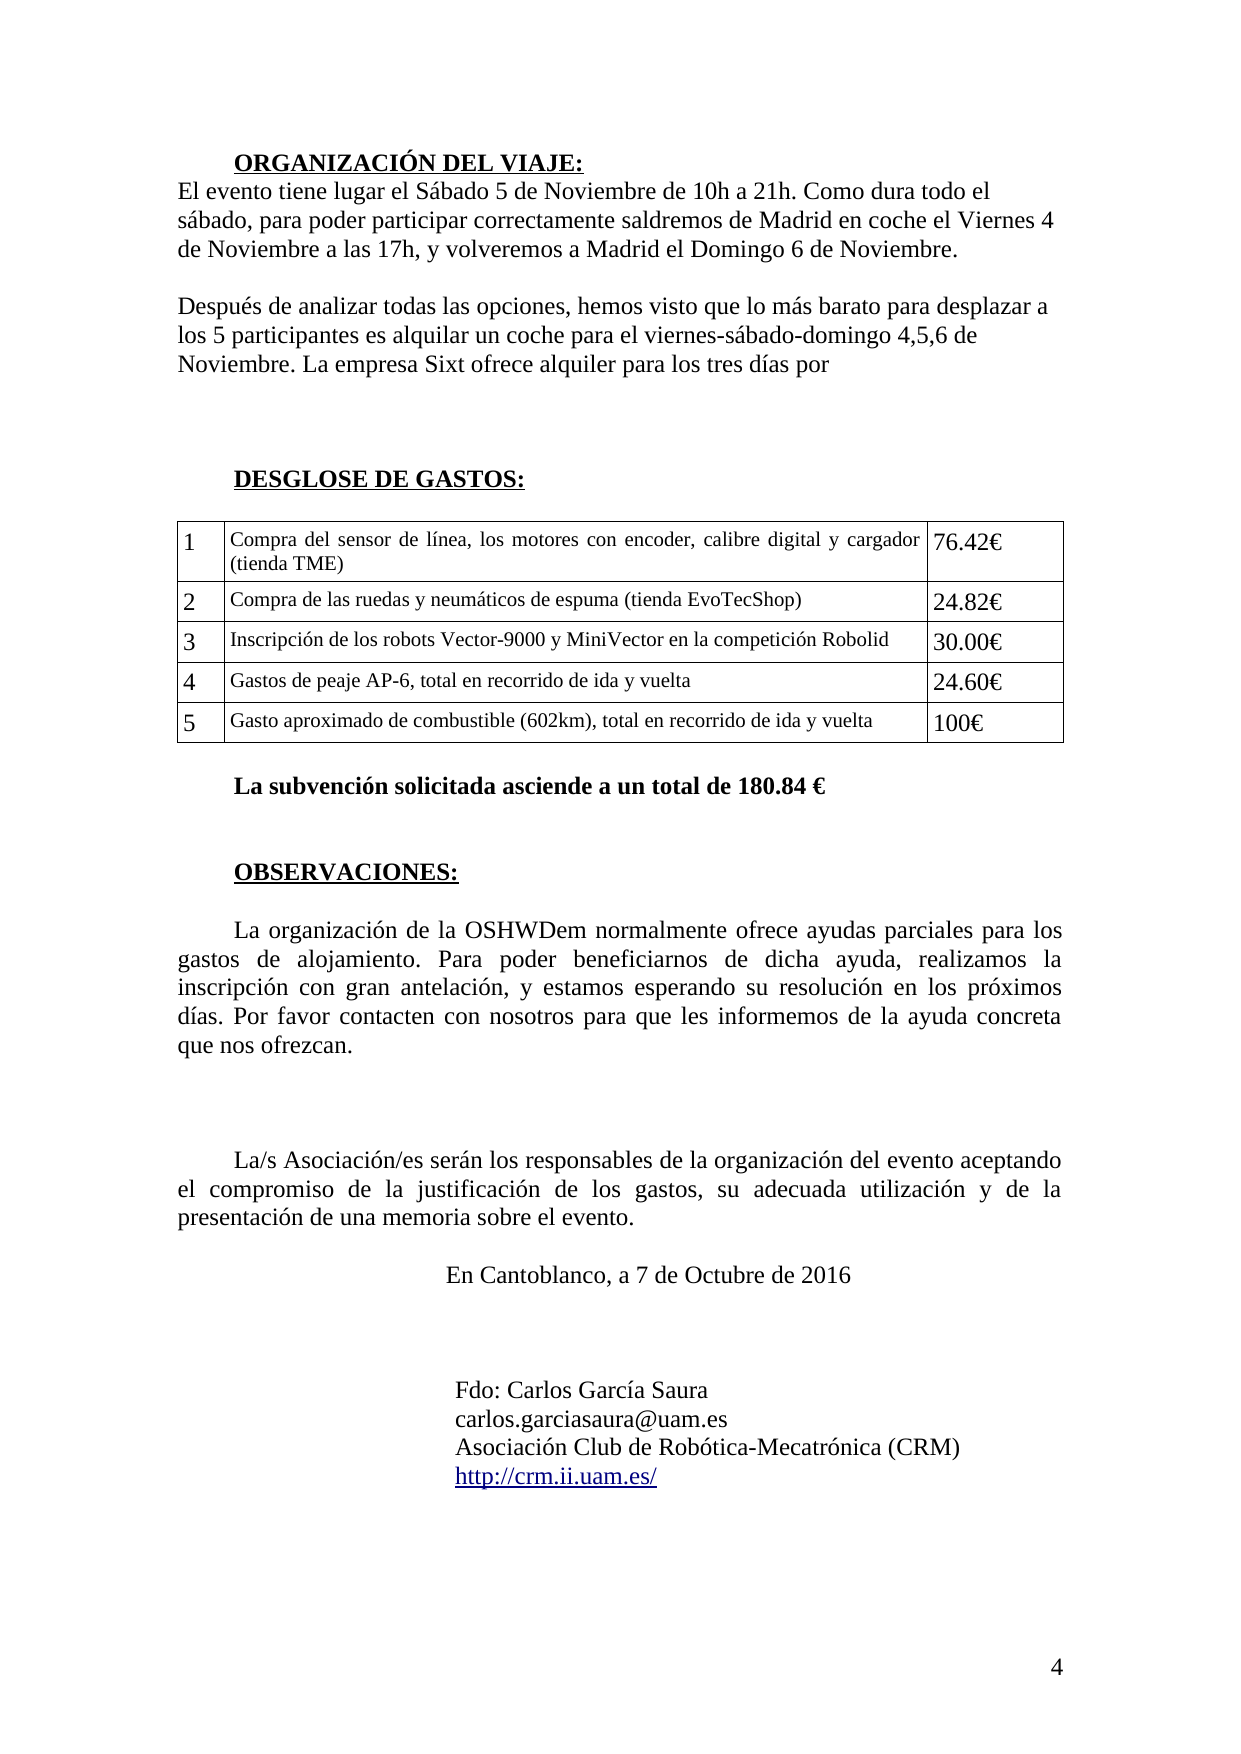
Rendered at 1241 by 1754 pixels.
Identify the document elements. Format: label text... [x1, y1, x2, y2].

table_header 1 [178, 522, 224, 581]
table_cell 5 [178, 703, 224, 742]
text Después de analizar todas las opciones, hemos visto que lo más barato para desplazar a los 5 participantes es alquilar un coche para el viernes-sábado-domingo 4,5,6 de Noviembre. La empresa Sixt ofrece alquiler para los tres días por [177, 291, 1063, 378]
table_cell 24.82€ [928, 582, 1063, 621]
table_header Compra del sensor de línea, los motores con encoder, calibre digital y cargador (tienda TME) [225, 522, 927, 581]
text El evento tiene lugar el Sábado 5 de Noviembre de 10h a 21h. Como dura todo el sábado, para poder participar correctamente saldremos de Madrid en coche el Viernes 4 de Noviembre a las 17h, y volveremos a Madrid el Domingo 6 de Noviembre. [177, 176, 1063, 263]
text La/s Asociación/es serán los responsables de la organización del evento aceptando el compromiso de la justificación de los gastos, su adecuada utilización y de la presentación de una memoria sobre el evento. [177, 1145, 1063, 1231]
table_cell 2 [178, 582, 224, 621]
table_header 76.42€ [928, 522, 1063, 581]
text ORGANIZACIÓN DEL VIAJE: [177, 148, 1063, 176]
table_cell 30.00€ [928, 622, 1063, 662]
text carlos.garciasaura@uam.es [398, 1404, 1063, 1432]
text http://crm.ii.uam.es/ [398, 1461, 1063, 1490]
text En Cantoblanco, a 7 de Octubre de 2016 [177, 1260, 1063, 1289]
table_cell 100€ [928, 703, 1063, 742]
text La organización de la OSHWDem normalmente ofrece ayudas parciales para los gastos de alojamiento. Para poder beneficiarnos de dicha ayuda, realizamos la inscripción con gran antelación, y estamos esperando su resolución en los próximos días. Por favor contacten con nosotros para que les informemos de la ayuda concreta que nos ofrezcan. [177, 915, 1063, 1059]
table_cell Inscripción de los robots Vector-9000 y MiniVector en la competición Robolid [225, 622, 927, 662]
text Asociación Club de Robótica-Mecatrónica (CRM) [398, 1432, 1063, 1461]
text La subvención solicitada asciende a un total de 180.84 € [177, 771, 1063, 800]
table_cell 24.60€ [928, 663, 1063, 702]
table_cell Gasto aproximado de combustible (602km), total en recorrido de ida y vuelta [225, 703, 927, 742]
table_cell Gastos de peaje AP-6, total en recorrido de ida y vuelta [225, 663, 927, 702]
table_cell 4 [178, 663, 224, 702]
text OBSERVACIONES: [177, 857, 1063, 886]
table_cell Compra de las ruedas y neumáticos de espuma (tienda EvoTecShop) [225, 582, 927, 621]
text DESGLOSE DE GASTOS: [177, 464, 1063, 493]
text Fdo: Carlos García Saura [398, 1375, 1063, 1404]
table_cell 3 [178, 622, 224, 662]
